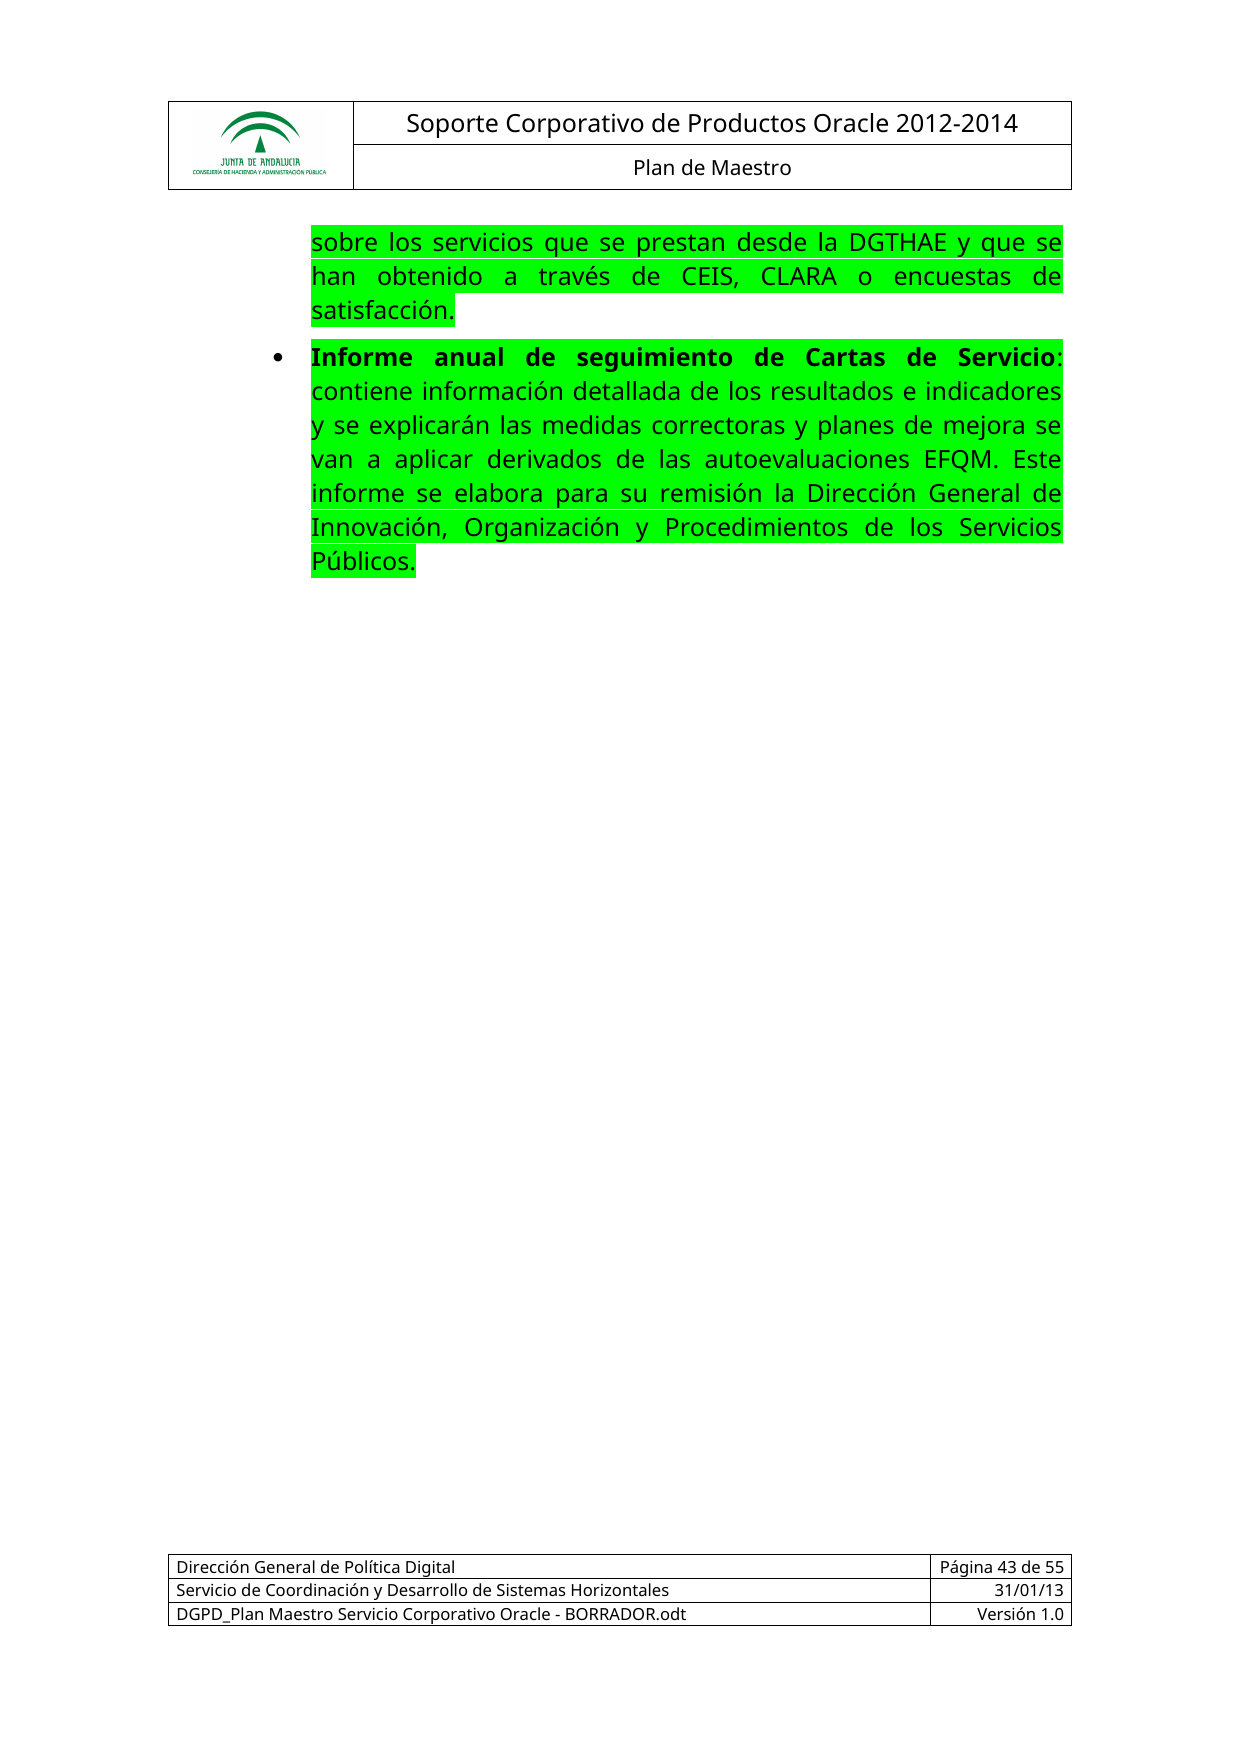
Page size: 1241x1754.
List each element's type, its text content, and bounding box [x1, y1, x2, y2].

list Informe anual de seguimiento de Cartas de Servicio: contiene información detallada de los resultados e indicadores y se explicarán las medidas correctoras y planes de mejora se van a aplicar derivados de las autoevaluaciones EFQM. Este informe se elabora para su remisión la Dirección General de Innovación, Organización y Procedimientos de los Servicios Públicos. [274, 339, 1063, 578]
list sobre los servicios que se prestan desde la DGTHAE y que se han obtenido a través de CEIS, CLARA o encuestas de satisfacción. [274, 224, 1063, 327]
picture [192, 110, 327, 175]
